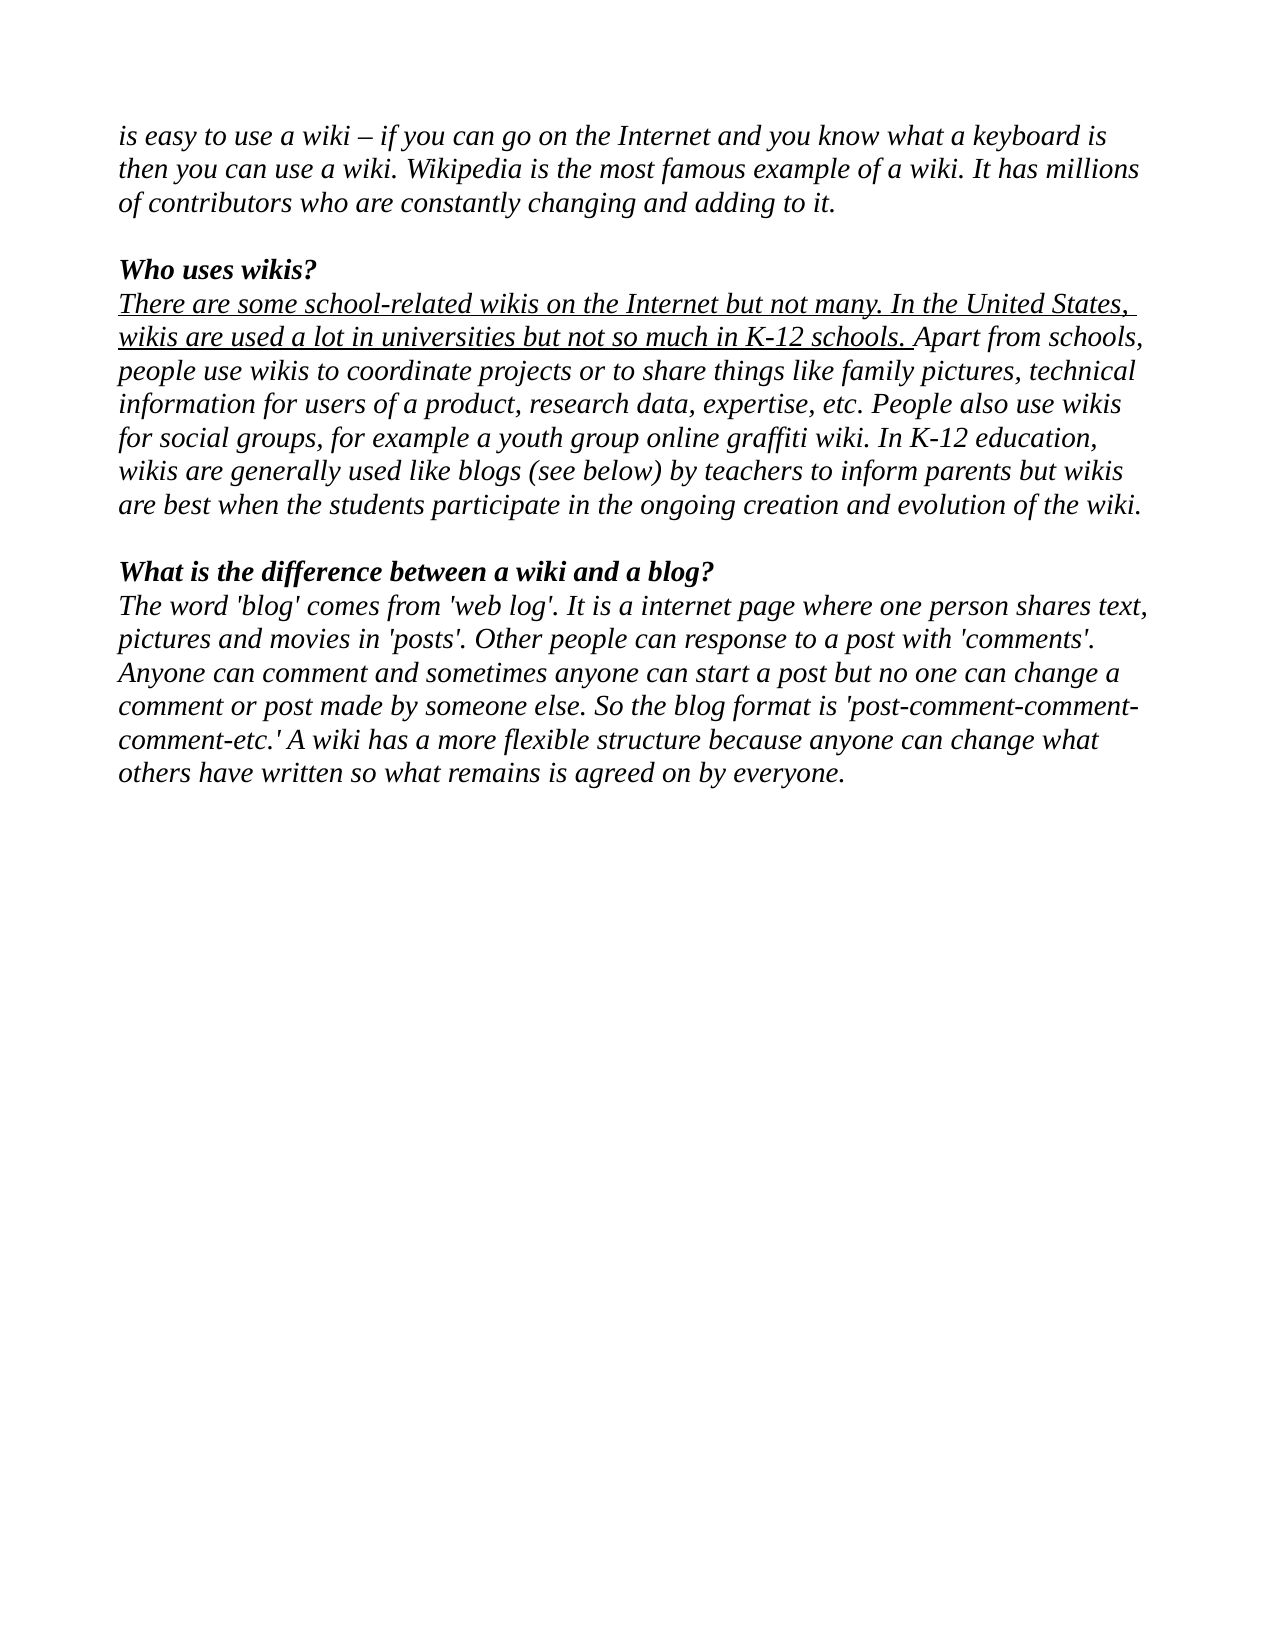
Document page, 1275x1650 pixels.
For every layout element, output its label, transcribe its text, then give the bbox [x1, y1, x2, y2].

text There are some school-related wikis on the Internet but not many. In the United States, wikis are used a lot in universities but not so much in K-12 schools. Apart from schools, people use wikis to coordinate projects or to share things like family pictures, technical information for users of a product, research data, expertise, etc. People also use wikis for social groups, for example a youth group online graffiti wiki. In K-12 education, wikis are generally used like blogs (see below) by teachers to inform parents but wikis are best when the students participate in the ongoing creation and evolution of the wiki. [118, 286, 1157, 521]
text What is the difference between a wiki and a blog? [118, 554, 1157, 588]
text Who uses wikis? [118, 252, 1157, 286]
text The word 'blog' comes from 'web log'. It is a internet page where one person shares text, pictures and movies in 'posts'. Other people can response to a post with 'comments'. Anyone can comment and sometimes anyone can start a post but no one can change a comment or post made by someone else. So the blog format is 'post-comment-comment-comment-etc.' A wiki has a more flexible structure because anyone can change what others have written so what remains is agreed on by everyone. [118, 588, 1157, 789]
text is easy to use a wiki – if you can go on the Internet and you know what a keyboard is then you can use a wiki. Wikipedia is the most famous example of a wiki. It has millions of contributors who are constantly changing and adding to it. [118, 118, 1157, 219]
